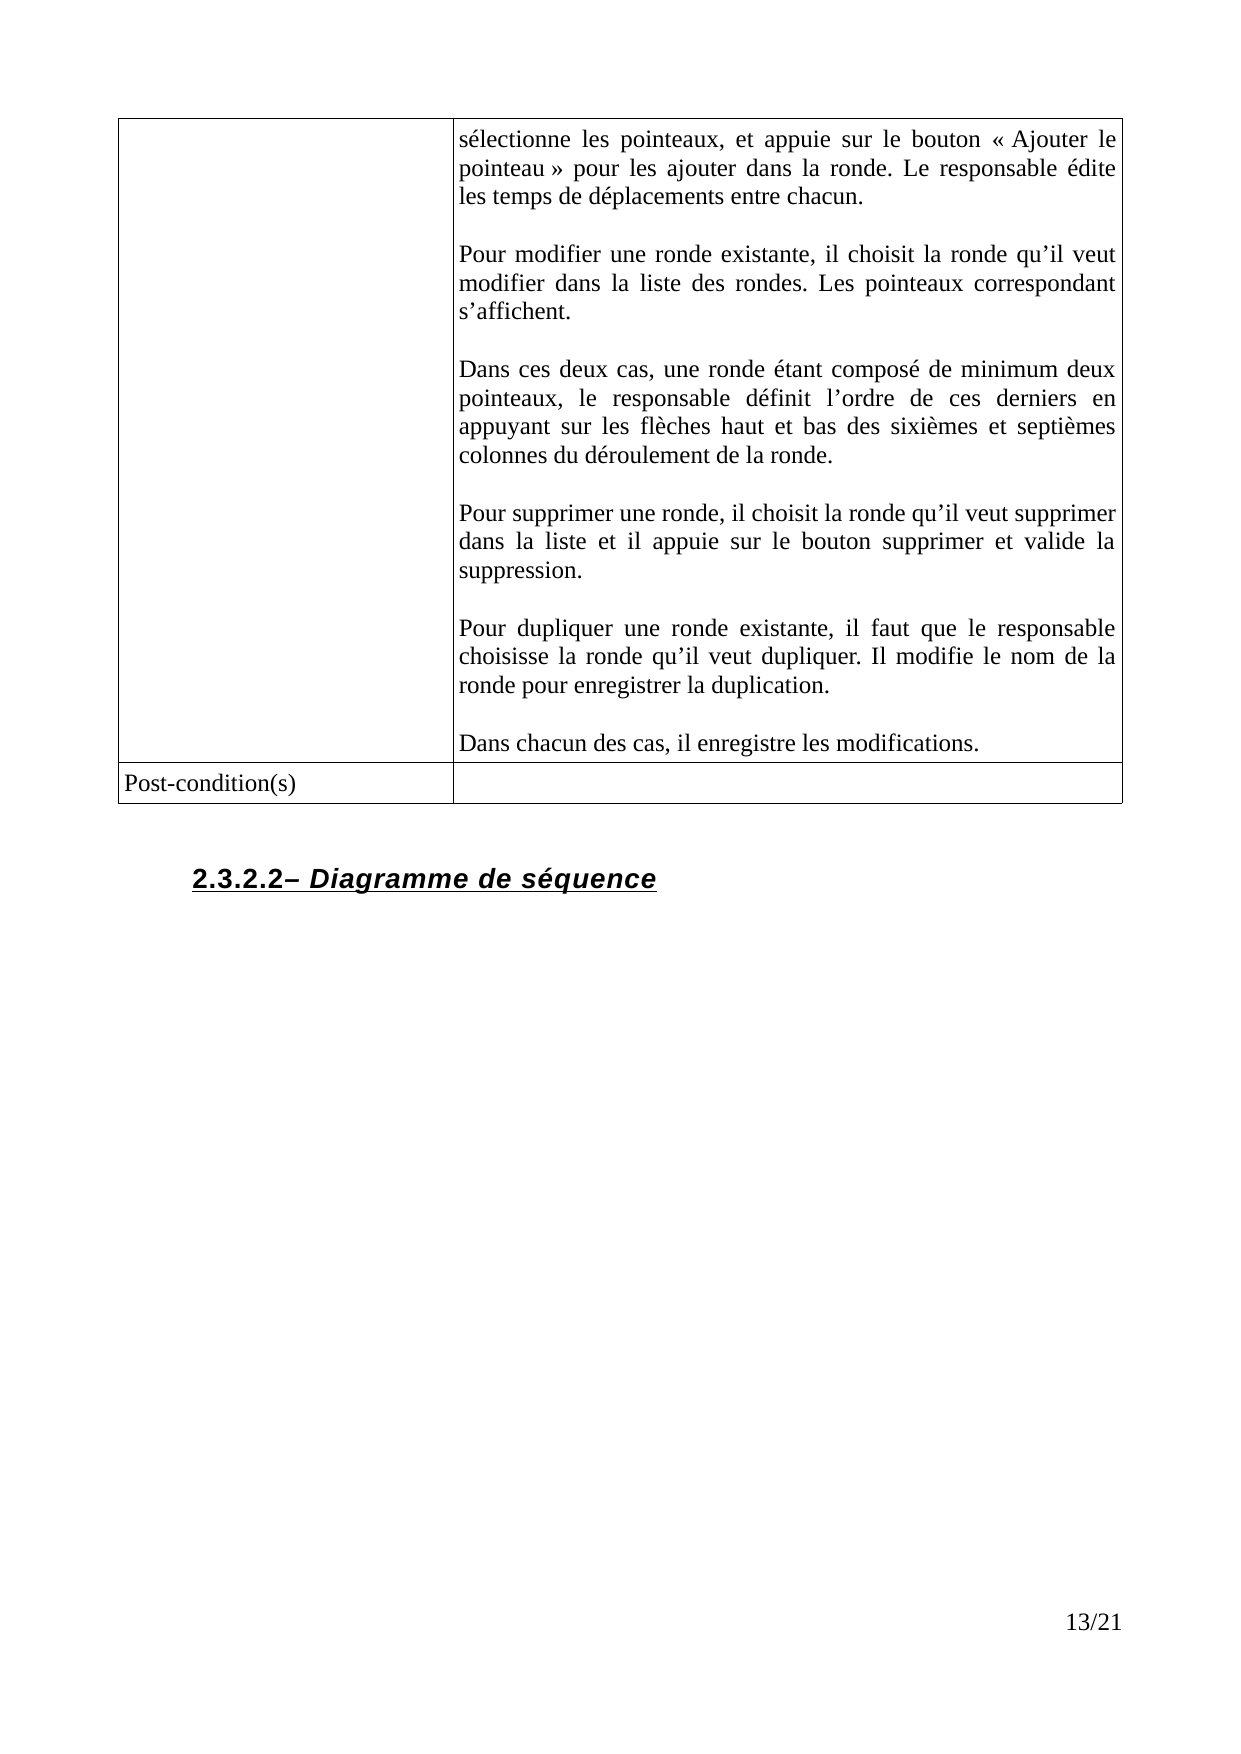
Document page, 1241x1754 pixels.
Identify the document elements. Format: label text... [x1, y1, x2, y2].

table_cell [454, 763, 1122, 802]
table_cell [119, 119, 453, 762]
subtitle 2.3.2.2– Diagramme de séquence [118, 863, 1122, 894]
table_cell Post-condition(s) [119, 763, 453, 802]
table_cell sélectionne les pointeaux, et appuie sur le bouton « Ajouter le pointeau » pour les ajouter dans la ronde. Le responsable édite les temps de déplacements entre chacun. Pour modifier une ronde existante, il choisit la ronde qu’il veut modifier dans la liste des rondes. Les pointeaux correspondant s’affichent. Dans ces deux cas, une ronde étant composé de minimum deux pointeaux, le responsable définit l’ordre de ces derniers en appuyant sur les flèches haut et bas des sixièmes et septièmes colonnes du déroulement de la ronde. Pour supprimer une ronde, il choisit la ronde qu’il veut supprimer dans la liste et il appuie sur le bouton supprimer et valide la suppression. Pour dupliquer une ronde existante, il faut que le responsable choisisse la ronde qu’il veut dupliquer. Il modifie le nom de la ronde pour enregistrer la duplication. Dans chacun des cas, il enregistre les modifications. [454, 119, 1122, 762]
